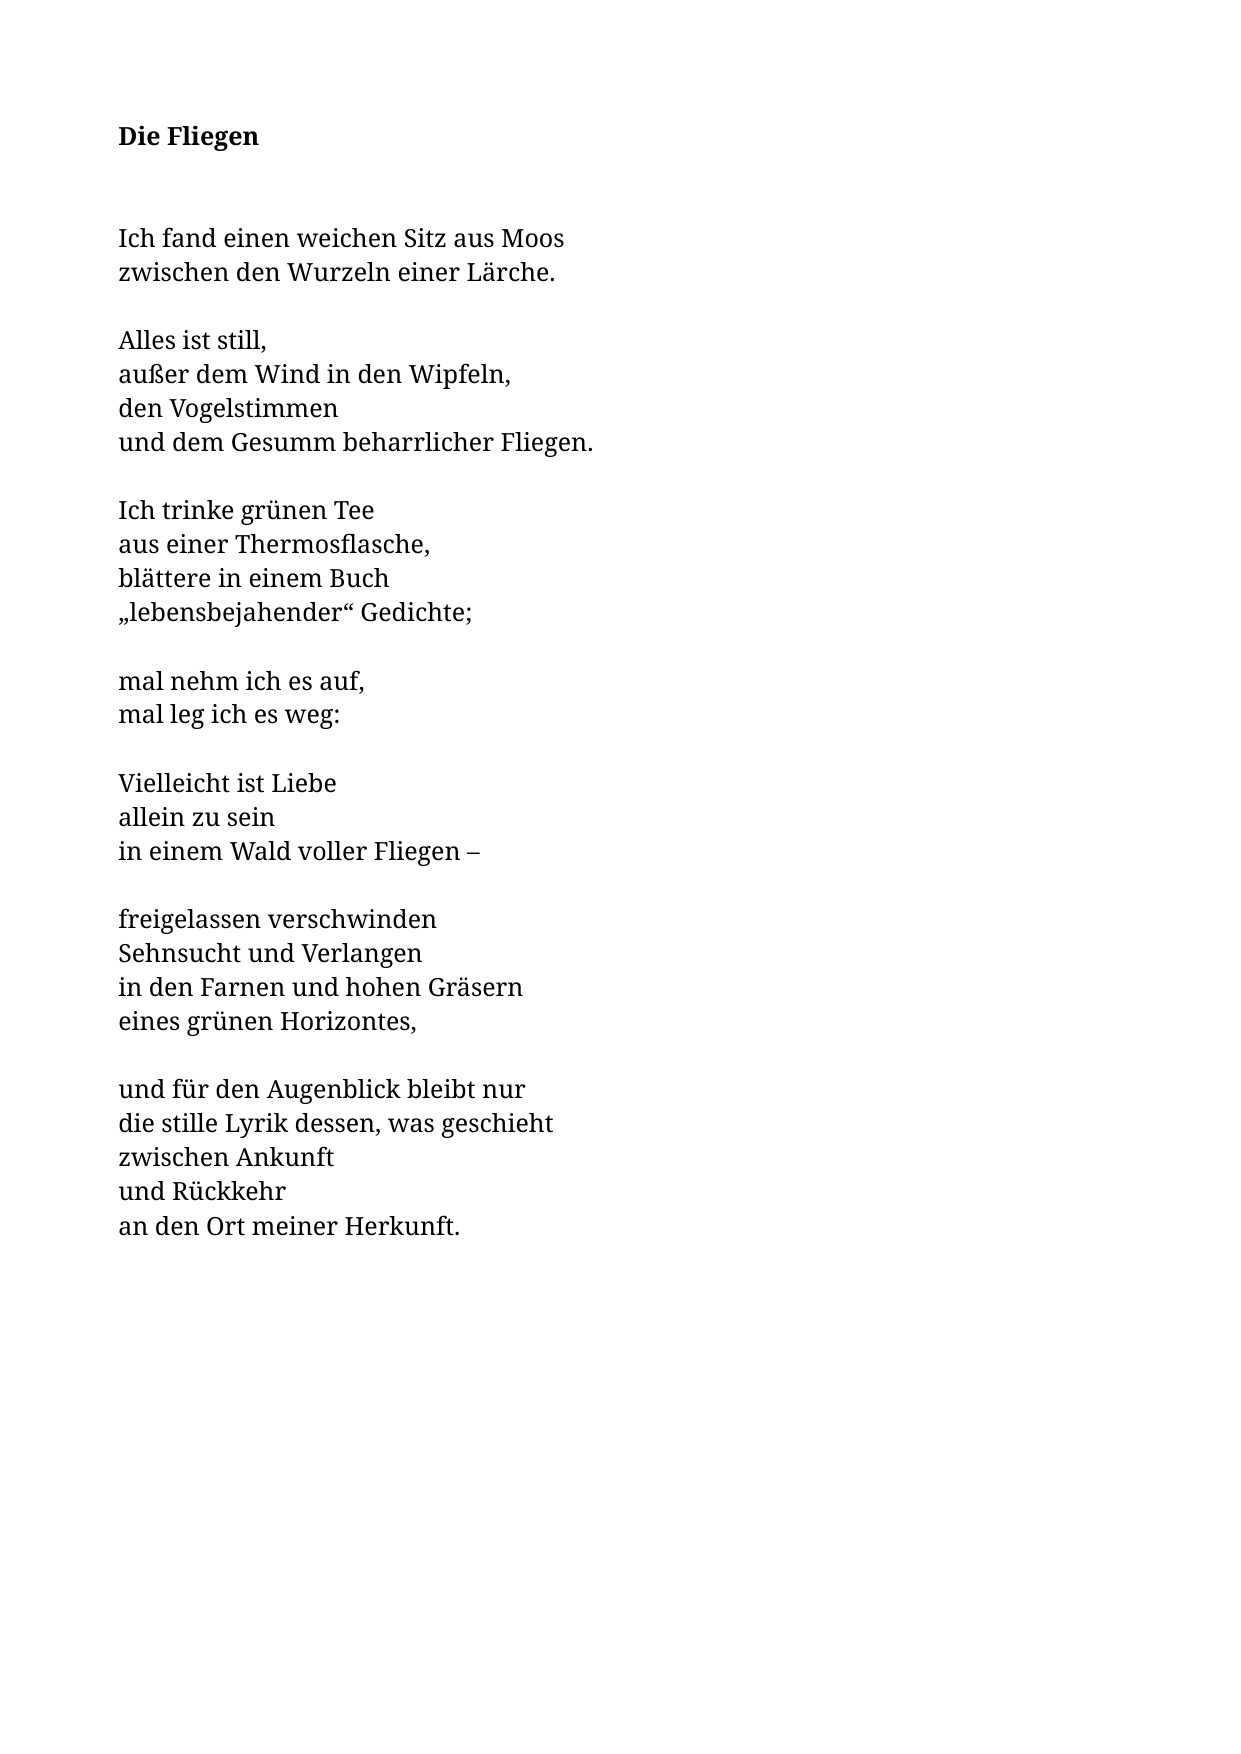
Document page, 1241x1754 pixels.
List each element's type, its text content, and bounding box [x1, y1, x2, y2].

text Ich fand einen weichen Sitz aus Moos [118, 220, 1122, 254]
text mal leg ich es weg: [118, 697, 1122, 731]
text den Vogelstimmen [118, 391, 1122, 425]
text die stille Lyrik dessen, was geschieht [118, 1106, 1122, 1140]
text Vielleicht ist Liebe [118, 765, 1122, 799]
text und dem Gesumm beharrlicher Fliegen. [118, 425, 1122, 459]
text aus einer Thermosflasche, [118, 527, 1122, 561]
text außer dem Wind in den Wipfeln, [118, 357, 1122, 391]
text „lebensbejahender“ Gedichte; [118, 595, 1122, 629]
text an den Ort meiner Herkunft. [118, 1208, 1122, 1242]
text blättere in einem Buch [118, 561, 1122, 595]
text Sehnsucht und Verlangen [118, 936, 1122, 970]
text in den Farnen und hohen Gräsern [118, 970, 1122, 1004]
text zwischen Ankunft [118, 1140, 1122, 1174]
text in einem Wald voller Fliegen – [118, 833, 1122, 867]
text und Rückkehr [118, 1174, 1122, 1208]
text Ich trinke grünen Tee [118, 493, 1122, 527]
text eines grünen Horizontes, [118, 1004, 1122, 1038]
text zwischen den Wurzeln einer Lärche. [118, 254, 1122, 288]
text Die Fliegen [118, 118, 1122, 152]
text und für den Augenblick bleibt nur [118, 1072, 1122, 1106]
text allein zu sein [118, 799, 1122, 833]
text Alles ist still, [118, 322, 1122, 357]
text freigelassen verschwinden [118, 902, 1122, 936]
text mal nehm ich es auf, [118, 663, 1122, 697]
